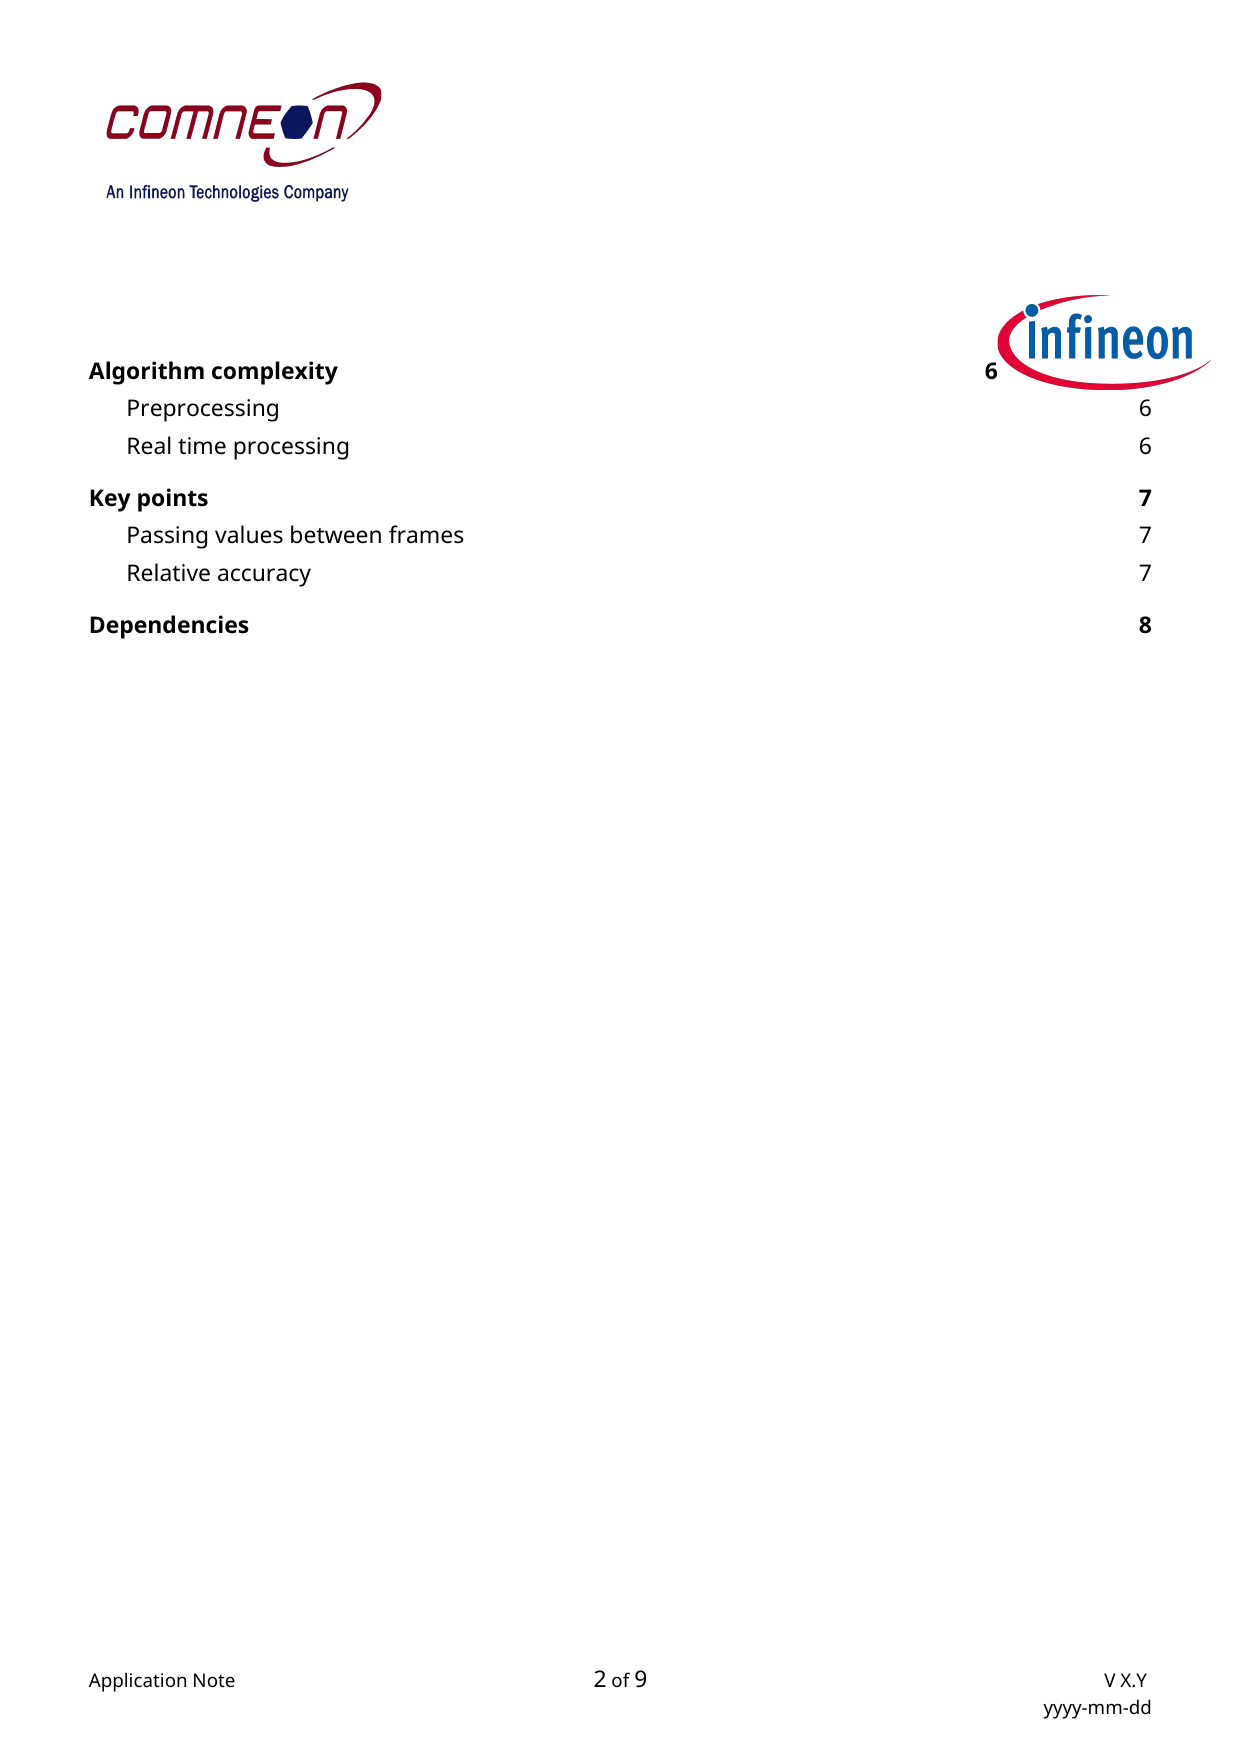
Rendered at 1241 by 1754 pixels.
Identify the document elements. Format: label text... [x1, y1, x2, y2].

text Real time processing 6 [126, 429, 1152, 461]
text Relative accuracy 7 [126, 557, 1152, 588]
text Key points 7 [89, 482, 1152, 513]
text Passing values between frames 7 [126, 519, 1152, 550]
picture [106, 82, 382, 202]
text Dependencies 8 [89, 609, 1152, 640]
text Algorithm complexity 6 [89, 354, 1152, 386]
picture [997, 295, 1212, 390]
text Preprocessing 6 [126, 392, 1152, 423]
